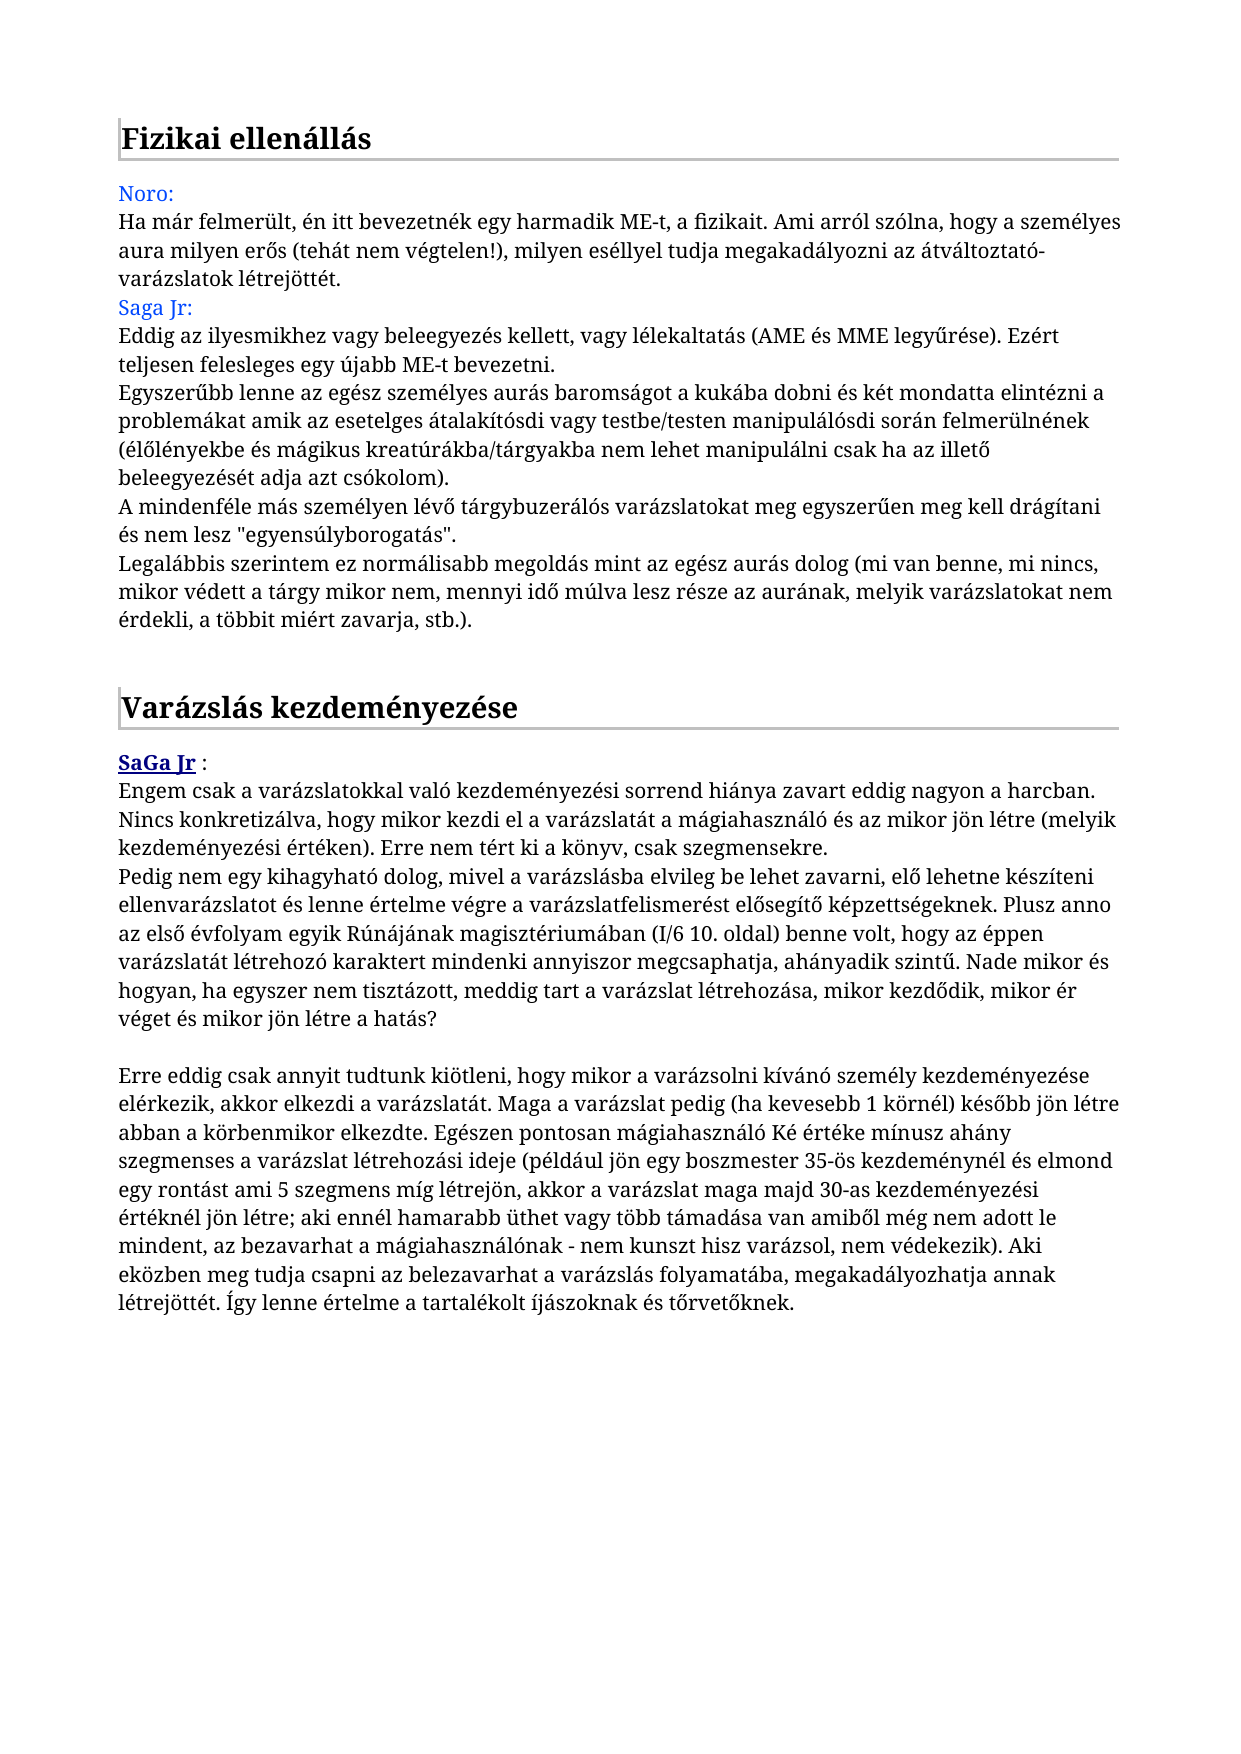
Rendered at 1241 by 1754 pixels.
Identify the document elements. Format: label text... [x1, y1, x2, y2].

text Noro: [118, 179, 1122, 207]
text Saga Jr: [118, 293, 1122, 321]
text Ha már felmerült, én itt bevezetnék egy harmadik ME-t, a fizikait. Ami arról szólna, hogy a személyes aura milyen erős (tehát nem végtelen!), milyen eséllyel tudja megakadályozni az átváltoztató-varázslatok létrejöttét. [118, 207, 1122, 293]
subtitle Fizikai ellenállás [121, 118, 1122, 158]
text Eddig az ilyesmikhez vagy beleegyezés kellett, vagy lélekaltatás (AME és MME legyűrése). Ezért teljesen felesleges egy újabb ME-t bevezetni. Egyszerűbb lenne az egész személyes aurás baromságot a kukába dobni és két mondatta elintézni a problemákat amik az esetelges átalakítósdi vagy testbe/testen manipulálósdi során felmerülnének (élőlényekbe és mágikus kreatúrákba/tárgyakba nem lehet manipulálni csak ha az illető beleegyezését adja azt csókolom). A mindenféle más személyen lévő tárgybuzerálós varázslatokat meg egyszerűen meg kell drágítani és nem lesz "egyensúlyborogatás". Legalábbis szerintem ez normálisabb megoldás mint az egész aurás dolog (mi van benne, mi nincs, mikor védett a tárgy mikor nem, mennyi idő múlva lesz része az aurának, melyik varázslatokat nem érdekli, a többit miért zavarja, stb.). [118, 321, 1122, 634]
text Engem csak a varázslatokkal való kezdeményezési sorrend hiánya zavart eddig nagyon a harcban. Nincs konkretizálva, hogy mikor kezdi el a varázslatát a mágiahasználó és az mikor jön létre (melyik kezdeményezési értéken). Erre nem tért ki a könyv, csak szegmensekre. Pedig nem egy kihagyható dolog, mivel a varázslásba elvileg be lehet zavarni, elő lehetne készíteni ellenvarázslatot és lenne értelme végre a varázslatfelismerést elősegítő képzettségeknek. Plusz anno az első évfolyam egyik Rúnájának magisztériumában (I/6 10. oldal) benne volt, hogy az éppen varázslatát létrehozó karaktert mindenki annyiszor megcsaphatja, ahányadik szintű. Nade mikor és hogyan, ha egyszer nem tisztázott, meddig tart a varázslat létrehozása, mikor kezdődik, mikor ér véget és mikor jön létre a hatás? Erre eddig csak annyit tudtunk kiötleni, hogy mikor a varázsolni kívánó személy kezdeményezése elérkezik, akkor elkezdi a varázslatát. Maga a varázslat pedig (ha kevesebb 1 körnél) később jön létre abban a körbenmikor elkezdte. Egészen pontosan mágiahasználó Ké értéke mínusz ahány szegmenses a varázslat létrehozási ideje (például jön egy boszmester 35-ös kezdeménynél és elmond egy rontást ami 5 szegmens míg létrejön, akkor a varázslat maga majd 30-as kezdeményezési értéknél jön létre; aki ennél hamarabb üthet vagy több támadása van amiből még nem adott le mindent, az bezavarhat a mágiahasználónak - nem kunszt hisz varázsol, nem védekezik). Aki eközben meg tudja csapni az belezavarhat a varázslás folyamatába, megakadályozhatja annak létrejöttét. Így lenne értelme a tartalékolt íjászoknak és tőrvetőknek. [118, 777, 1122, 1317]
text SaGa Jr : [118, 748, 1122, 777]
subtitle Varázslás kezdeményezése [121, 687, 1122, 727]
